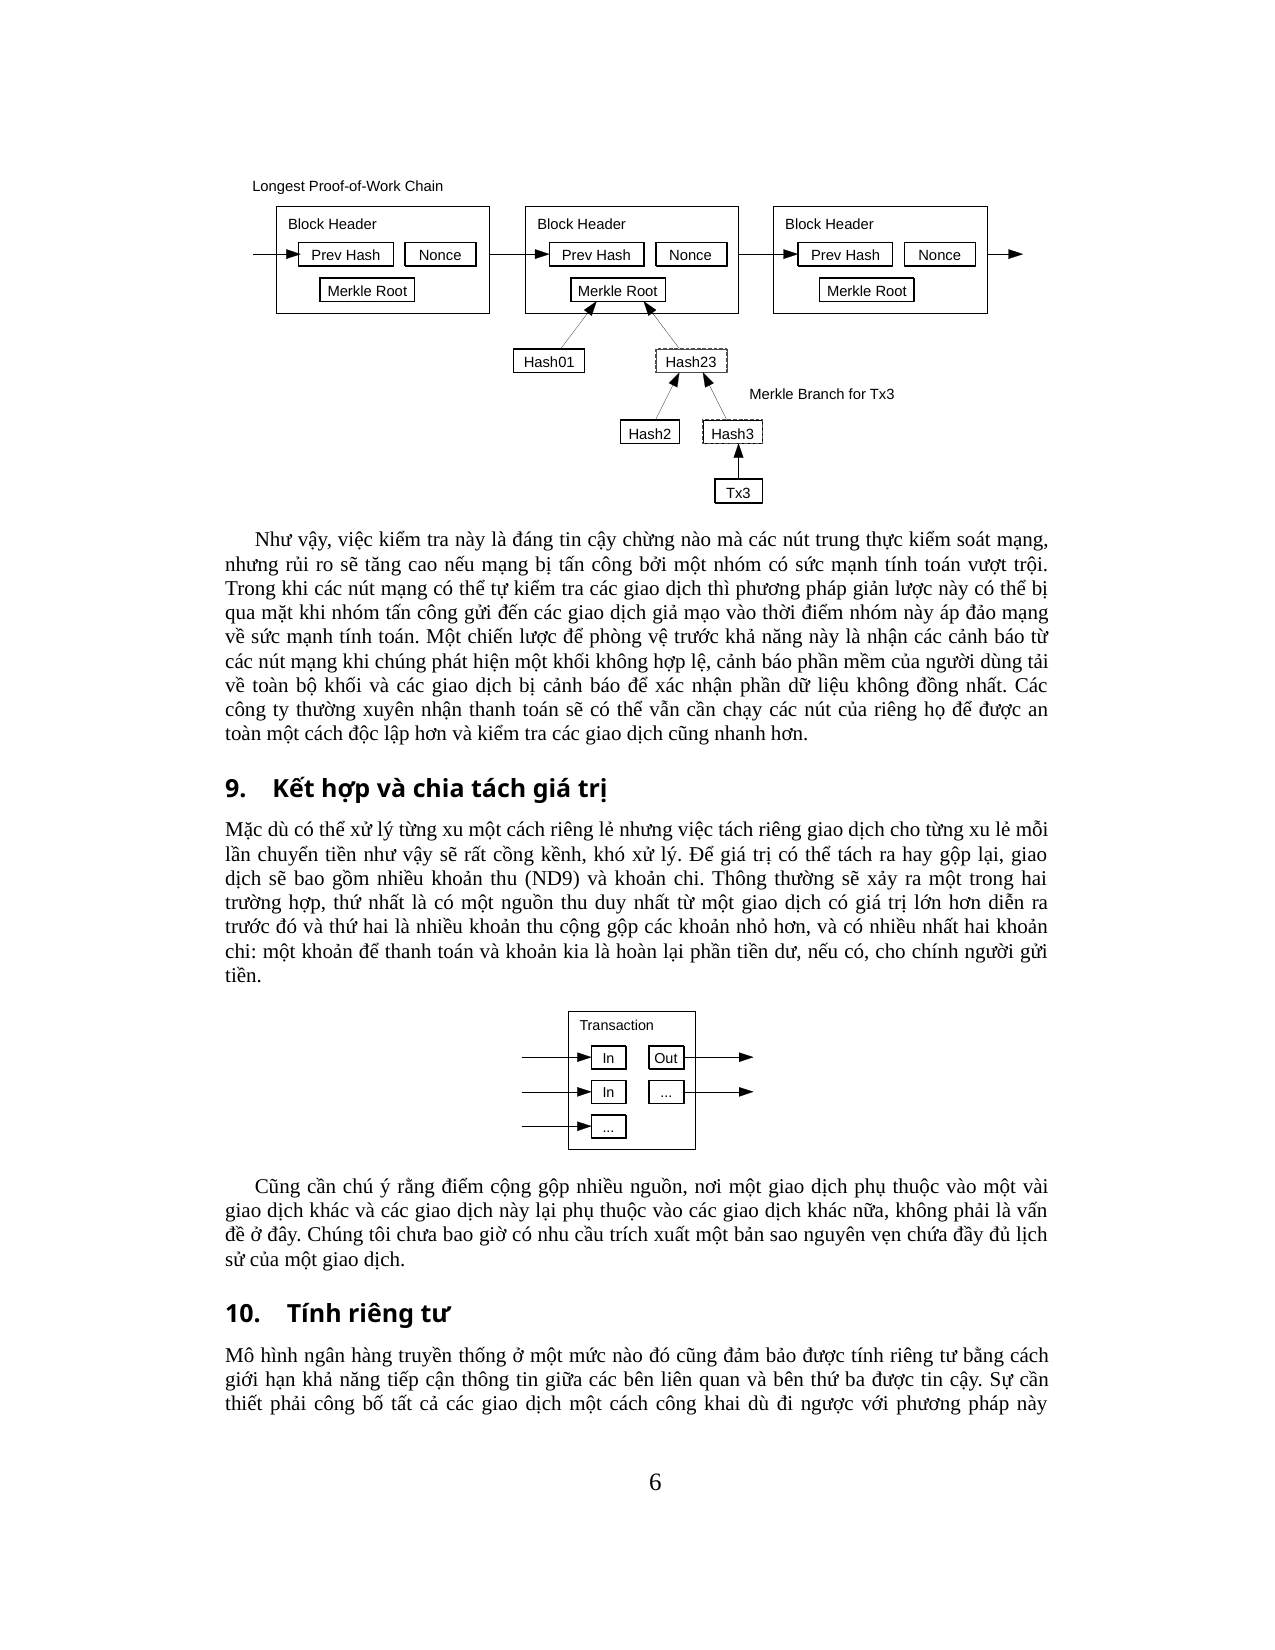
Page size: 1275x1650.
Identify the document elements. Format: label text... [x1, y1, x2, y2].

subtitle 9. Kết hợp và chia tách giá trị [225, 770, 1050, 804]
text Như vậy, việc kiểm tra này là đáng tin cậy chừng nào mà các nút trung thực kiểm soát mạng, nhưng rủi ro sẽ tăng cao nếu mạng bị tấn công bởi một nhóm có sức mạnh tính toán vượt trội. Trong khi các nút mạng có thể tự kiểm tra các giao dịch thì phương pháp giản lược này có thể bị qua mặt khi nhóm tấn công gửi đến các giao dịch giả mạo vào thời điểm nhóm này áp đảo mạng về sức mạnh tính toán. Một chiến lược để phòng vệ trước khả năng này là nhận các cảnh báo từ các nút mạng khi chúng phát hiện một khối không hợp lệ, cảnh báo phần mềm của người dùng tải về toàn bộ khối và các giao dịch bị cảnh báo để xác nhận phần dữ liệu không đồng nhất. Các công ty thường xuyên nhận thanh toán sẽ có thể vẫn cần chạy các nút của riêng họ để được an toàn một cách độc lập hơn và kiểm tra các giao dịch cũng nhanh hơn. [225, 527, 1050, 745]
text Mô hình ngân hàng truyền thống ở một mức nào đó cũng đảm bảo được tính riêng tư bằng cách giới hạn khả năng tiếp cận thông tin giữa các bên liên quan và bên thứ ba được tin cậy. Sự cần thiết phải công bố tất cả các giao dịch một cách công khai dù đi ngược với phương pháp này [225, 1342, 1050, 1415]
text Cũng cần chú ý rằng điểm cộng gộp nhiều nguồn, nơi một giao dịch phụ thuộc vào một vài giao dịch khác và các giao dịch này lại phụ thuộc vào các giao dịch khác nữa, không phải là vấn đề ở đây. Chúng tôi chưa bao giờ có nhu cầu trích xuất một bản sao nguyên vẹn chứa đầy đủ lịch sử của một giao dịch. [225, 1174, 1050, 1271]
text Mặc dù có thể xử lý từng xu một cách riêng lẻ nhưng việc tách riêng giao dịch cho từng xu lẻ mỗi lần chuyển tiền như vậy sẽ rất cồng kềnh, khó xử lý. Để giá trị có thể tách ra hay gộp lại, giao dịch sẽ bao gồm nhiều khoản thu (ND9) và khoản chi. Thông thường sẽ xảy ra một trong hai trường hợp, thứ nhất là có một nguồn thu duy nhất từ một giao dịch có giá trị lớn hơn diễn ra trước đó và thứ hai là nhiều khoản thu cộng gộp các khoản nhỏ hơn, và có nhiều nhất hai khoản chi: một khoản để thanh toán và khoản kia là hoàn lại phần tiền dư, nếu có, cho chính người gửi tiền. [225, 817, 1050, 987]
subtitle 10. Tính riêng tư [225, 1296, 1050, 1330]
